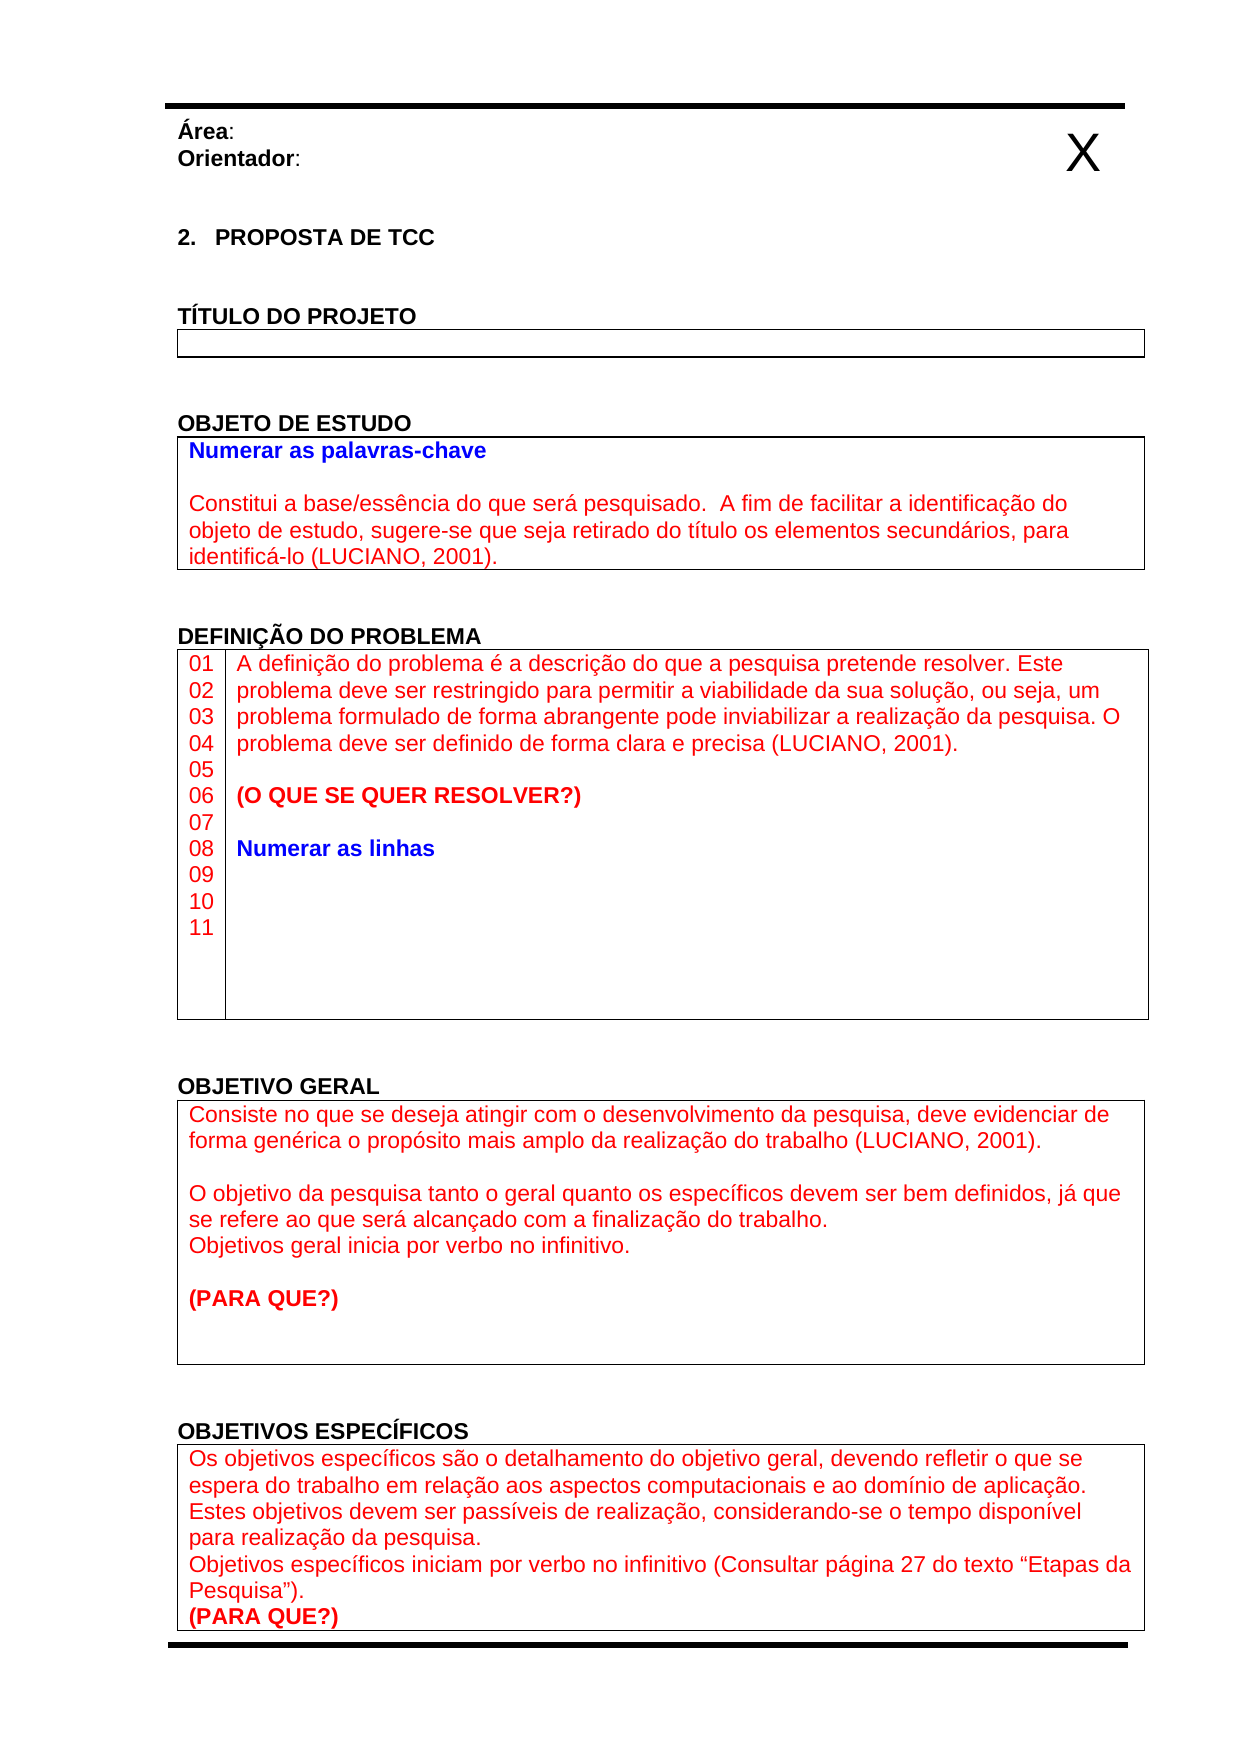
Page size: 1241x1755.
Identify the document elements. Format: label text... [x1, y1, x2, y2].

list PROPOSTA DE TCC [177, 223, 1122, 250]
text OBJETIVO GERAL [177, 1073, 1122, 1099]
table_header [178, 330, 1144, 356]
table_header Os objetivos específicos são o detalhamento do objetivo geral, devendo refletir o que se espera do trabalho em relação aos aspectos computacionais e ao domínio de aplicação. Estes objetivos devem ser passíveis de realização, considerando-se o tempo disponível para realização da pesquisa. Objetivos específicos iniciam por verbo no infinitivo (Consultar página 27 do texto “Etapas da Pesquisa”). (PARA QUE?) [178, 1445, 1144, 1630]
table_header Numerar as palavras-chave Constitui a base/essência do que será pesquisado. A fim de facilitar a identificação do objeto de estudo, sugere-se que seja retirado do título os elementos secundários, para identificá-lo (LUCIANO, 2001). [178, 438, 1144, 569]
text Área: [177, 118, 1050, 144]
text X [1065, 120, 1106, 180]
text DEFINIÇÃO DO PROBLEMA [177, 623, 1122, 649]
text Orientador: [177, 113, 1122, 188]
table_header A definição do problema é a descrição do que a pesquisa pretende resolver. Este problema deve ser restringido para permitir a viabilidade da sua solução, ou seja, um problema formulado de forma abrangente pode inviabilizar a realização da pesquisa. O problema deve ser definido de forma clara e precisa (LUCIANO, 2001). (O QUE SE QUER RESOLVER?) Numerar as linhas [226, 650, 1148, 1019]
table_header Consiste no que se deseja atingir com o desenvolvimento da pesquisa, deve evidenciar de forma genérica o propósito mais amplo da realização do trabalho (LUCIANO, 2001). O objetivo da pesquisa tanto o geral quanto os específicos devem ser bem definidos, já que se refere ao que será alcançado com a finalização do trabalho. Objetivos geral inicia por verbo no infinitivo. (PARA QUE?) [178, 1101, 1144, 1364]
text TÍTULO DO PROJETO [177, 303, 1122, 329]
text OBJETO DE ESTUDO [177, 410, 1122, 436]
text OBJETIVOS ESPECÍFICOS [177, 1418, 1122, 1444]
table_header 01 02 03 04 05 06 07 08 09 10 11 [178, 650, 225, 1019]
